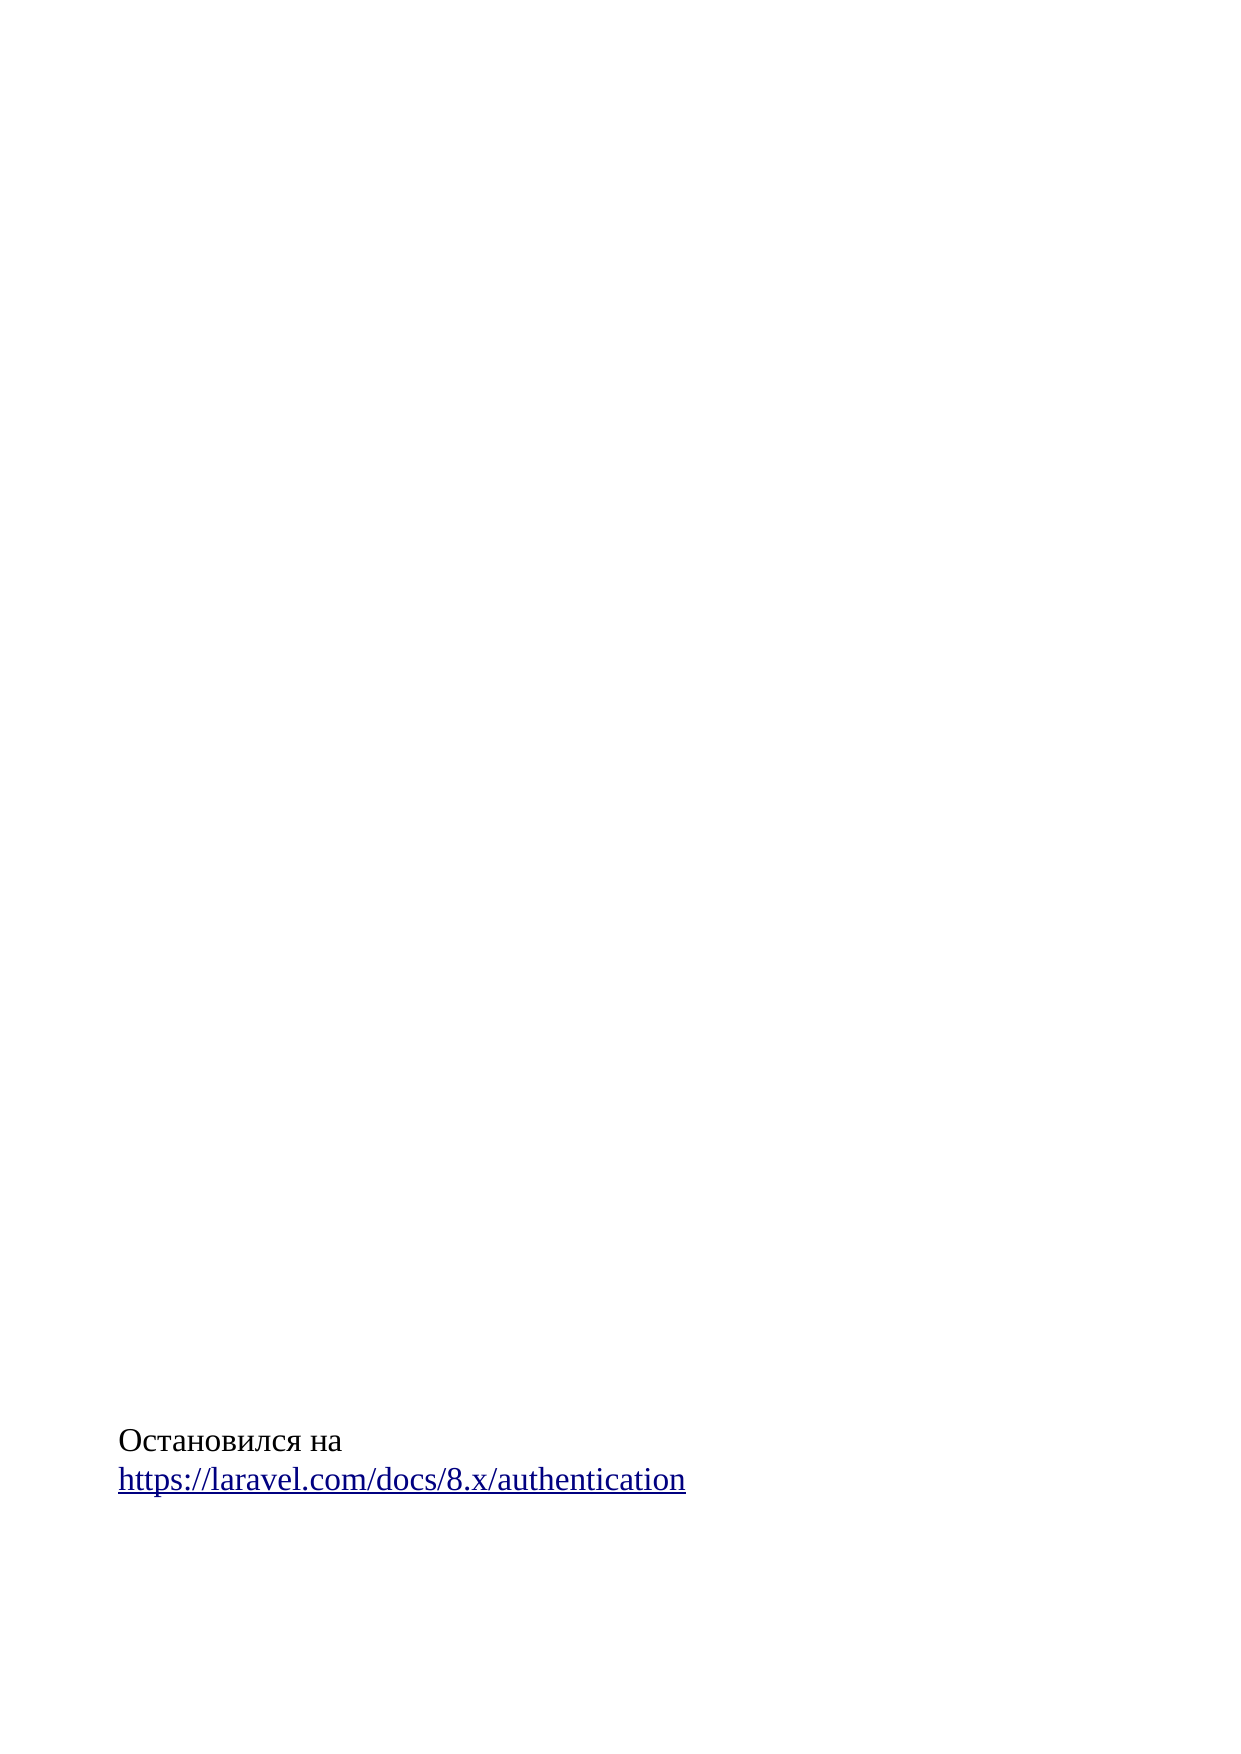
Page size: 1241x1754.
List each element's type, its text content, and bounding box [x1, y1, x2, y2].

text https://laravel.com/docs/8.x/authentication [118, 1459, 1122, 1497]
text Остановился на [118, 1421, 1122, 1459]
